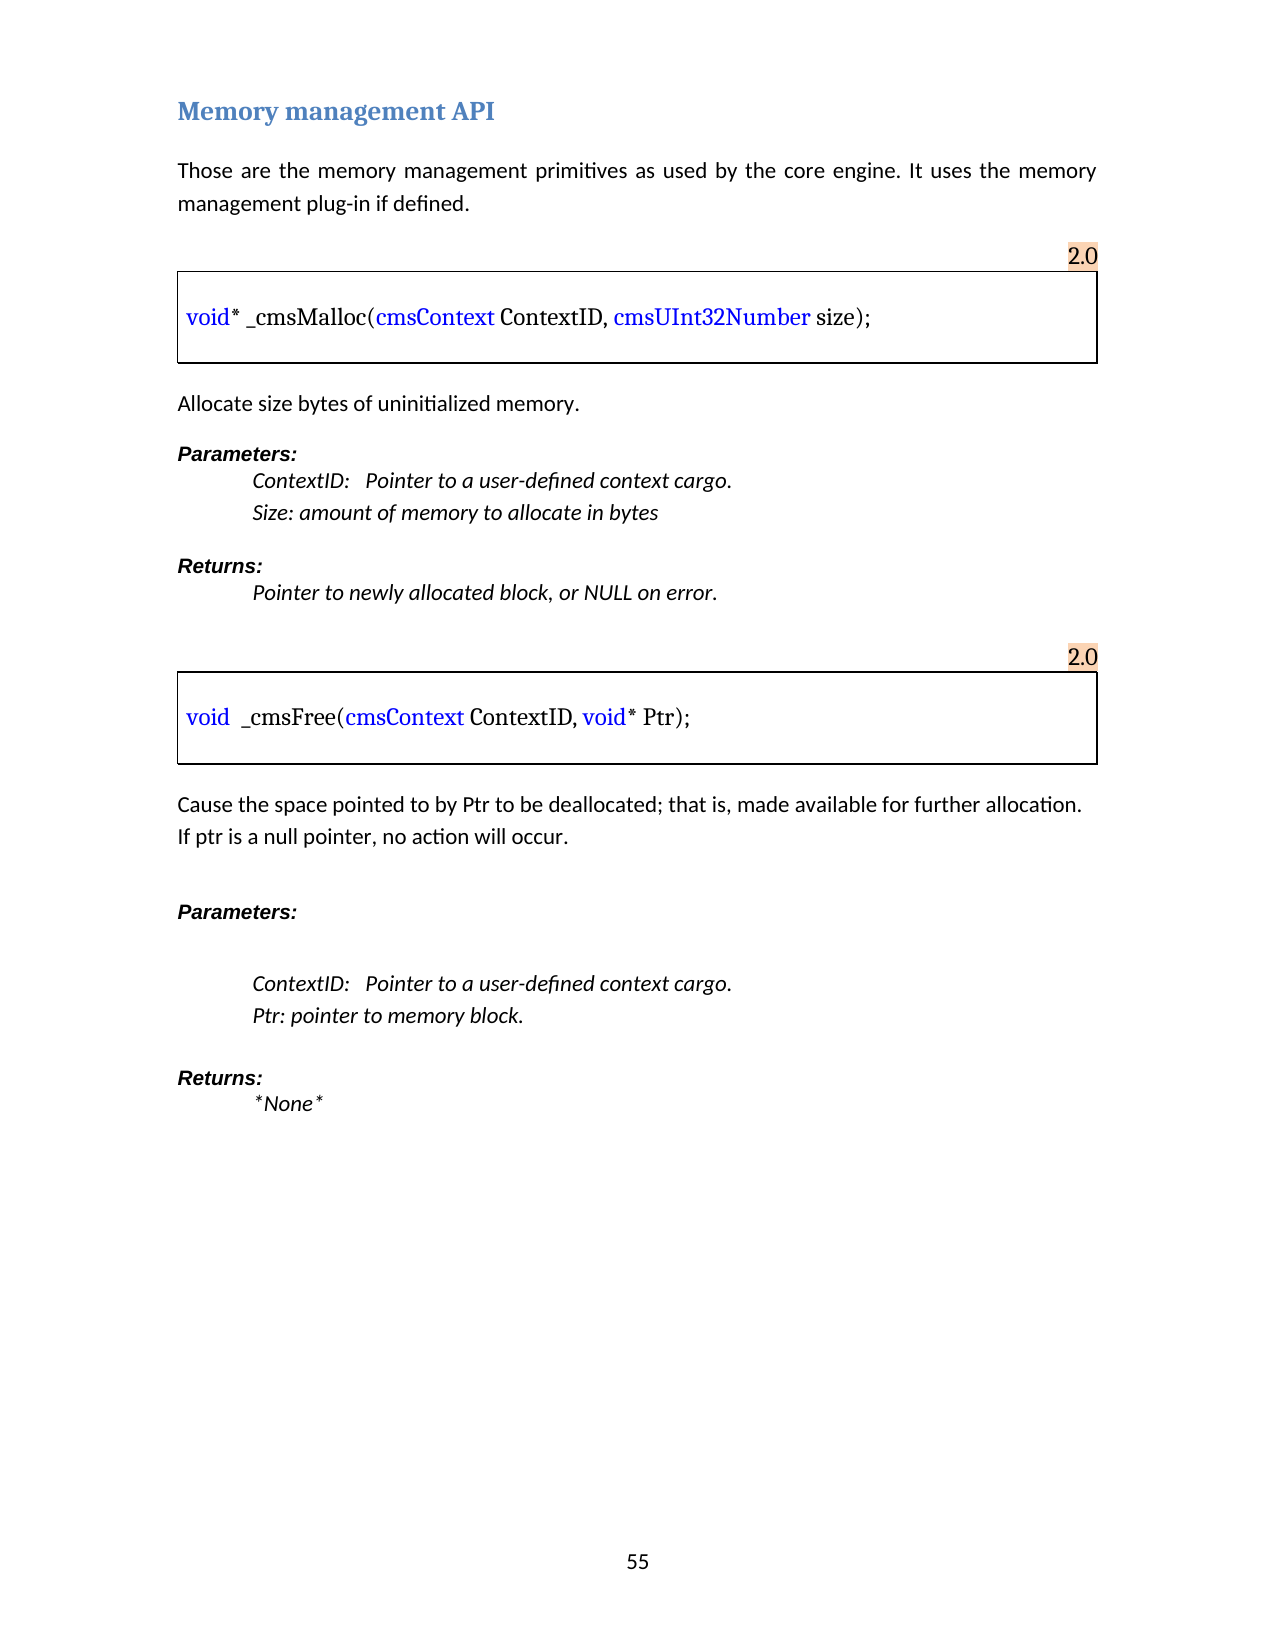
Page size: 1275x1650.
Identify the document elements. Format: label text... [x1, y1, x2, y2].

text void _cmsFree(cmsContext ContextID, void* Ptr); [178, 700, 1096, 729]
text Returns: [177, 1066, 1098, 1089]
text Cause the space pointed to by Ptr to be deallocated; that is, made available for further allocation. If ptr is a null pointer, no action will occur. [177, 790, 1098, 850]
text 2.0 [177, 242, 1068, 271]
text void* _cmsMalloc(cmsContext ContextID, cmsUInt32Number size); [178, 299, 1096, 328]
text Returns: [177, 554, 1098, 578]
text Size: amount of memory to allocate in bytes [177, 498, 1098, 526]
text Ptr: pointer to memory block. [177, 1001, 1098, 1029]
text Parameters: [177, 442, 1098, 466]
text Those are the memory management primitives as used by the core engine. It uses the memory management plug-in if defined. [177, 157, 1098, 217]
text 2.0 [177, 643, 1068, 671]
text ContextID: Pointer to a user-defined context cargo. [177, 466, 1098, 494]
text Pointer to newly allocated block, or NULL on error. [177, 578, 1098, 606]
text Allocate size bytes of uninitialized memory. [177, 389, 1098, 417]
text ContextID: Pointer to a user-defined context cargo. [177, 969, 1098, 997]
subtitle Memory management API [177, 96, 1098, 127]
text *None* [177, 1089, 1098, 1117]
text Parameters: [177, 900, 1098, 924]
